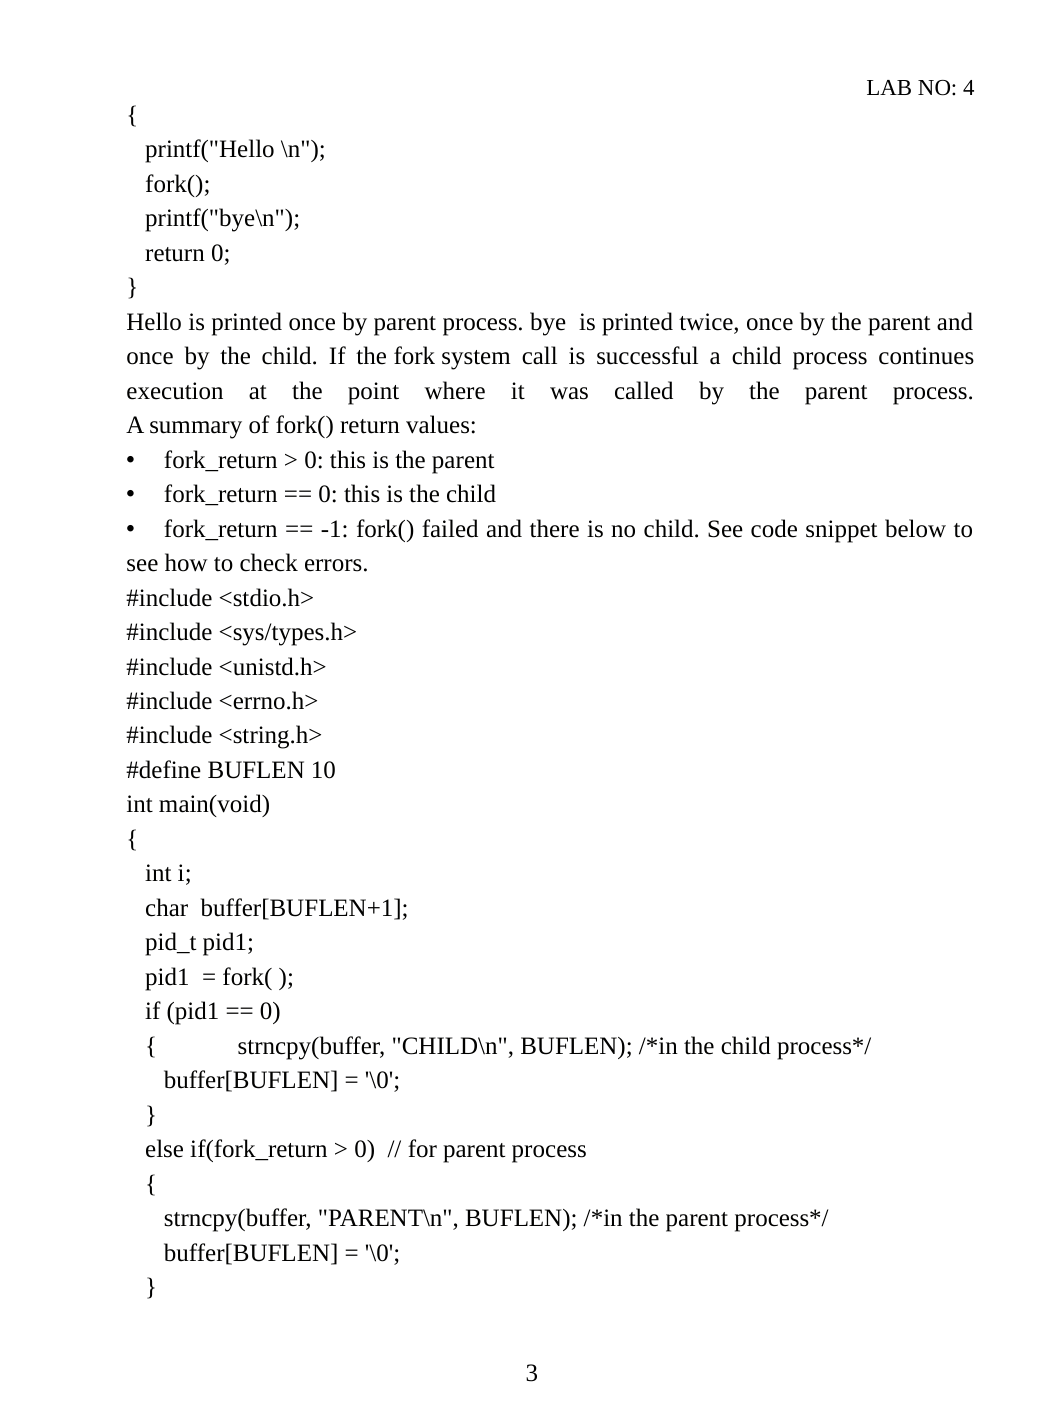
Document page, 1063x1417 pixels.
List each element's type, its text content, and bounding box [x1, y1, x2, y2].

text else if(fork_return > 0) // for parent process [126, 1134, 974, 1163]
text pid_t pid1; [126, 927, 974, 956]
list fork_return > 0: this is the parent [126, 445, 974, 473]
text } [126, 1100, 974, 1128]
text { [126, 824, 974, 853]
text pid1 = fork( ); [126, 962, 974, 991]
text #define BUFLEN 10 [126, 755, 974, 784]
text printf("bye\n"); [126, 203, 974, 232]
list fork_return == 0: this is the child [126, 479, 974, 508]
text #include <unistd.h> [126, 652, 974, 680]
text int i; [126, 858, 974, 887]
text printf("Hello \n"); [126, 134, 974, 163]
text Hello is printed once by parent process. bye is printed twice, once by the parent and once by the child. If the fork system call is successful a child process continues execution at the point where it was called by the parent process. A summary of fork() return values: [126, 307, 974, 439]
list fork_return == -1: fork() failed and there is no child. See code snippet below to see how to check errors. [126, 514, 974, 577]
text #include <errno.h> [126, 686, 974, 715]
text #include <string.h> [126, 721, 974, 749]
text return 0; [126, 238, 974, 267]
text { [126, 100, 974, 129]
text int main(void) [126, 789, 974, 818]
text } [126, 272, 974, 301]
text { strncpy(buffer, "CHILD\n", BUFLEN); /*in the child process*/ [126, 1031, 974, 1059]
text char buffer[BUFLEN+1]; [126, 893, 974, 922]
text strncpy(buffer, "PARENT\n", BUFLEN); /*in the parent process*/ [126, 1203, 974, 1232]
text buffer[BUFLEN] = '\0'; [126, 1065, 974, 1094]
text #include <sys/types.h> [126, 617, 974, 646]
text if (pid1 == 0) [126, 996, 974, 1025]
text fork(); [126, 169, 974, 198]
text } [126, 1272, 974, 1301]
text { [126, 1169, 974, 1197]
text buffer[BUFLEN] = '\0'; [126, 1238, 974, 1266]
text #include <stdio.h> [126, 583, 974, 611]
